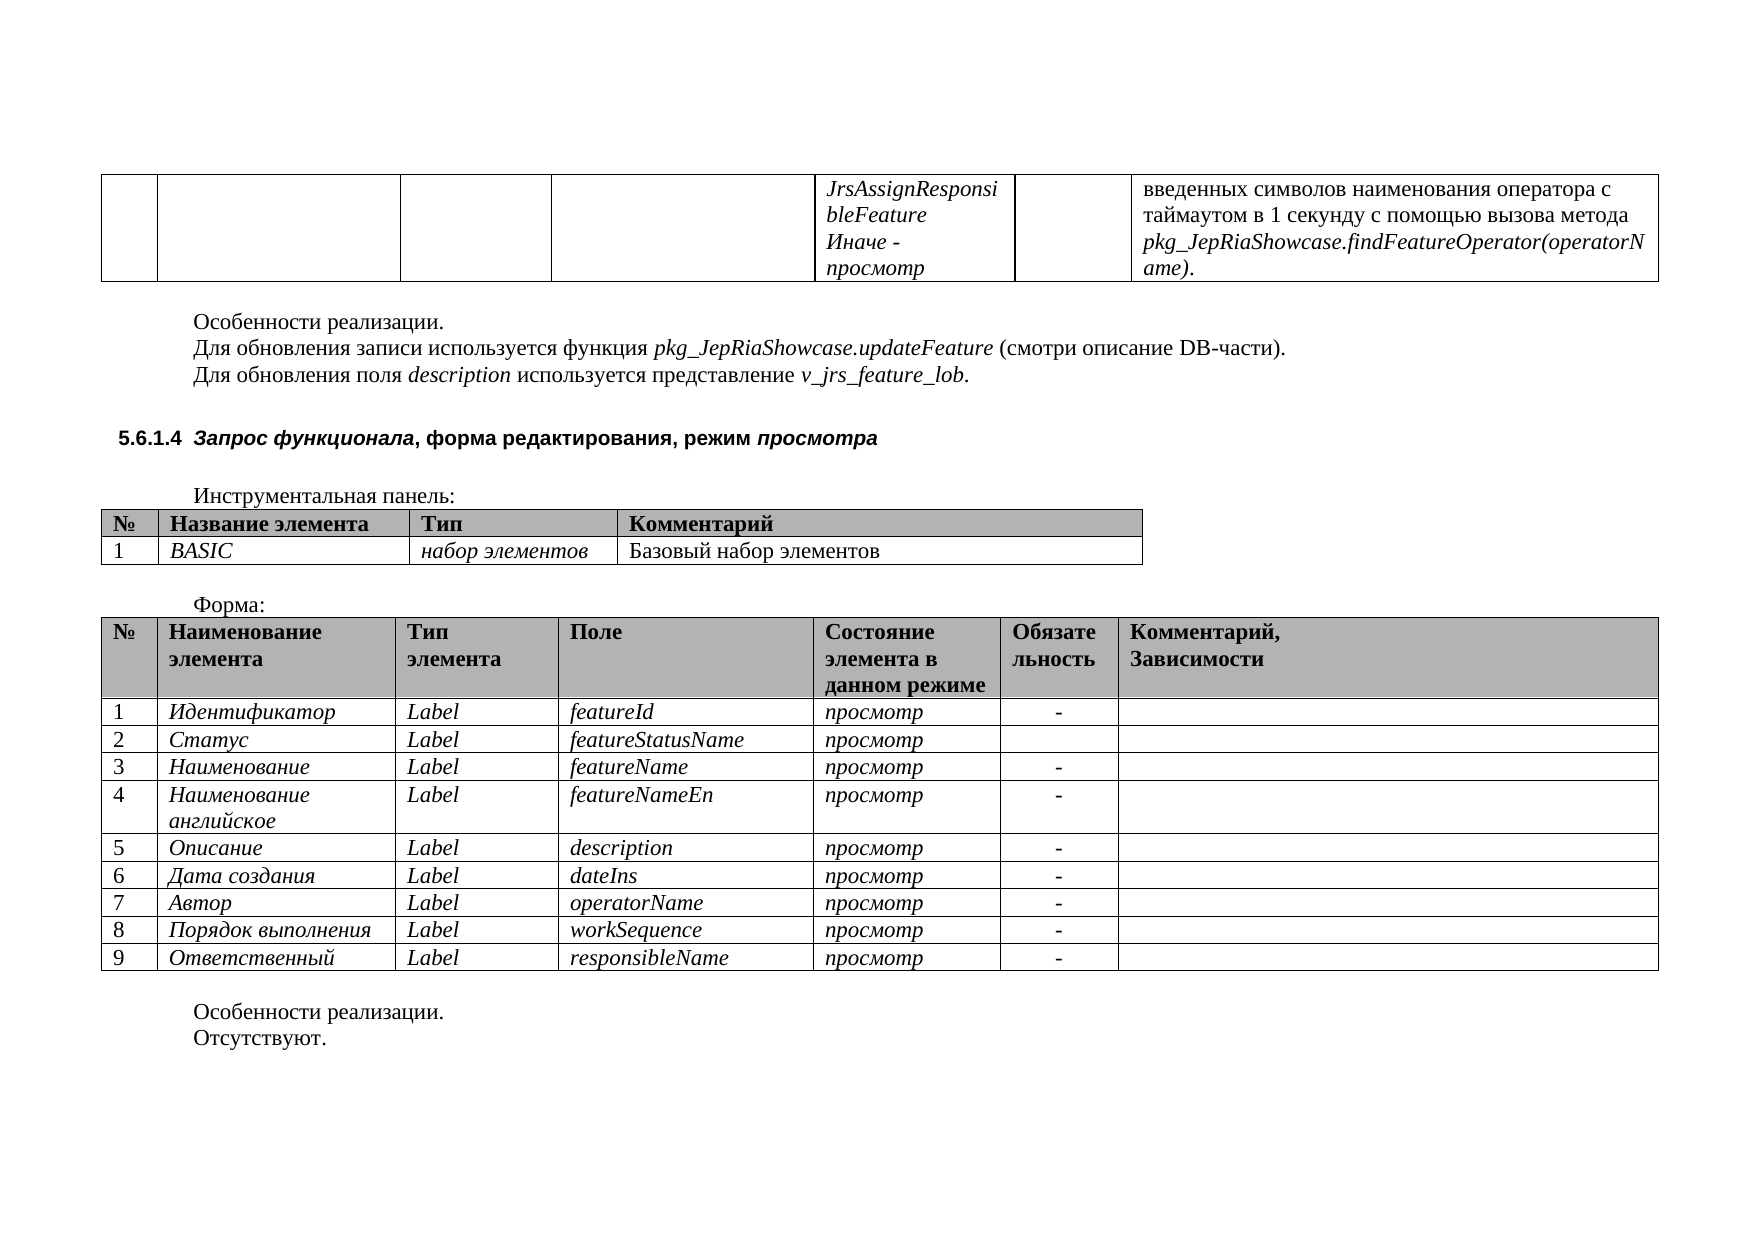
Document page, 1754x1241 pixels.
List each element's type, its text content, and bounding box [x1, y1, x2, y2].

table_header Обязательность [1001, 618, 1118, 697]
table_cell просмотр [814, 917, 1000, 943]
table_cell workSequence [559, 917, 813, 943]
table_cell - [1001, 917, 1118, 943]
table_cell Label [396, 699, 558, 725]
table_cell 6 [102, 862, 157, 888]
text Для обновления записи используется функция pkg_JepRiaShowcase.updateFeature (смотри описание DB-части). [193, 334, 1636, 361]
table_cell просмотр [814, 834, 1000, 861]
table_cell 1 [102, 537, 158, 563]
table_cell [1119, 889, 1658, 916]
table_cell Label [396, 889, 558, 916]
text Отсутствуют. [193, 1024, 1636, 1050]
table_header № [102, 618, 157, 697]
table_cell [1119, 753, 1658, 779]
table_cell Label [396, 862, 558, 888]
table_cell - [1001, 699, 1118, 725]
table_cell - [1001, 889, 1118, 916]
table_cell просмотр [814, 889, 1000, 916]
table_cell просмотр [814, 699, 1000, 725]
table_cell Описание [158, 834, 395, 861]
table_cell просмотр [814, 753, 1000, 779]
table_cell просмотр [814, 944, 1000, 970]
table_cell Наименование [158, 753, 395, 779]
table_cell [1119, 944, 1658, 970]
table_cell Label [396, 917, 558, 943]
table_header Наименование элемента [158, 618, 395, 697]
table_cell [1119, 862, 1658, 888]
table_cell [401, 175, 551, 281]
table_cell набор элементов [410, 537, 617, 563]
table_cell [1119, 781, 1658, 833]
table_cell - [1001, 834, 1118, 861]
table_cell Статус [158, 726, 395, 752]
table_cell [1119, 917, 1658, 943]
table_cell Дата создания [158, 862, 395, 888]
table_cell featureName [559, 753, 813, 779]
table_cell Наименование английское [158, 781, 395, 833]
text Форма: [193, 591, 1636, 617]
table_cell Label [396, 834, 558, 861]
table_cell Label [396, 944, 558, 970]
table_cell 9 [102, 944, 157, 970]
table_cell dateIns [559, 862, 813, 888]
table_cell [1119, 699, 1658, 725]
subtitle Запрос функционала, форма редактирования, режим просмотра [118, 426, 1636, 450]
table_cell - [1001, 753, 1118, 779]
table_cell - [1001, 862, 1118, 888]
table_header Тип элемента [396, 618, 558, 697]
text Инструментальная панель: [193, 482, 1636, 509]
table_cell Автор [158, 889, 395, 916]
table_cell Label [396, 781, 558, 833]
table_cell [1119, 834, 1658, 861]
text Особенности реализации. [193, 308, 1636, 334]
table_cell просмотр [814, 781, 1000, 833]
table_header Комментарий, Зависимости [1119, 618, 1658, 697]
table_cell featureId [559, 699, 813, 725]
table_header Тип [410, 510, 617, 536]
table_cell [552, 175, 814, 281]
table_cell - [1001, 781, 1118, 833]
table_cell [1001, 726, 1118, 752]
table_cell 5 [102, 834, 157, 861]
table_header Комментарий [618, 510, 1142, 536]
table_header Состояние элемента в данном режиме [814, 618, 1000, 697]
table_cell введенных символов наименования оператора с таймаутом в 1 секунду с помощью вызова метода pkg_JepRiaShowcase.findFeatureOperator(operatorName). [1132, 175, 1658, 281]
table_cell Порядок выполнения [158, 917, 395, 943]
table_cell Label [396, 726, 558, 752]
text Особенности реализации. [193, 998, 1636, 1024]
table_cell JrsAssignResponsibleFeature Иначе - просмотр [816, 175, 1014, 281]
table_cell responsibleName [559, 944, 813, 970]
table_cell просмотр [814, 726, 1000, 752]
text Для обновления поля description используется представление v_jrs_feature_lob. [193, 361, 1636, 387]
table_header Поле [559, 618, 813, 697]
table_cell 8 [102, 917, 157, 943]
table_cell [1119, 726, 1658, 752]
table_cell BASIC [159, 537, 409, 563]
table_cell 4 [102, 781, 157, 833]
table_cell operatorName [559, 889, 813, 916]
table_cell [158, 175, 400, 281]
table_cell 2 [102, 726, 157, 752]
table_cell Label [396, 753, 558, 779]
table_cell 1 [102, 699, 157, 725]
table_cell description [559, 834, 813, 861]
table_cell 3 [102, 753, 157, 779]
table_cell Ответственный [158, 944, 395, 970]
table_cell Базовый набор элементов [618, 537, 1142, 563]
table_header Название элемента [159, 510, 409, 536]
table_cell [102, 175, 157, 281]
table_header № [102, 510, 158, 536]
table_cell - [1001, 944, 1118, 970]
table_cell featureStatusName [559, 726, 813, 752]
table_cell Идентификатор [158, 699, 395, 725]
table_cell 7 [102, 889, 157, 916]
table_cell просмотр [814, 862, 1000, 888]
table_cell [1016, 175, 1131, 281]
table_cell featureNameEn [559, 781, 813, 833]
